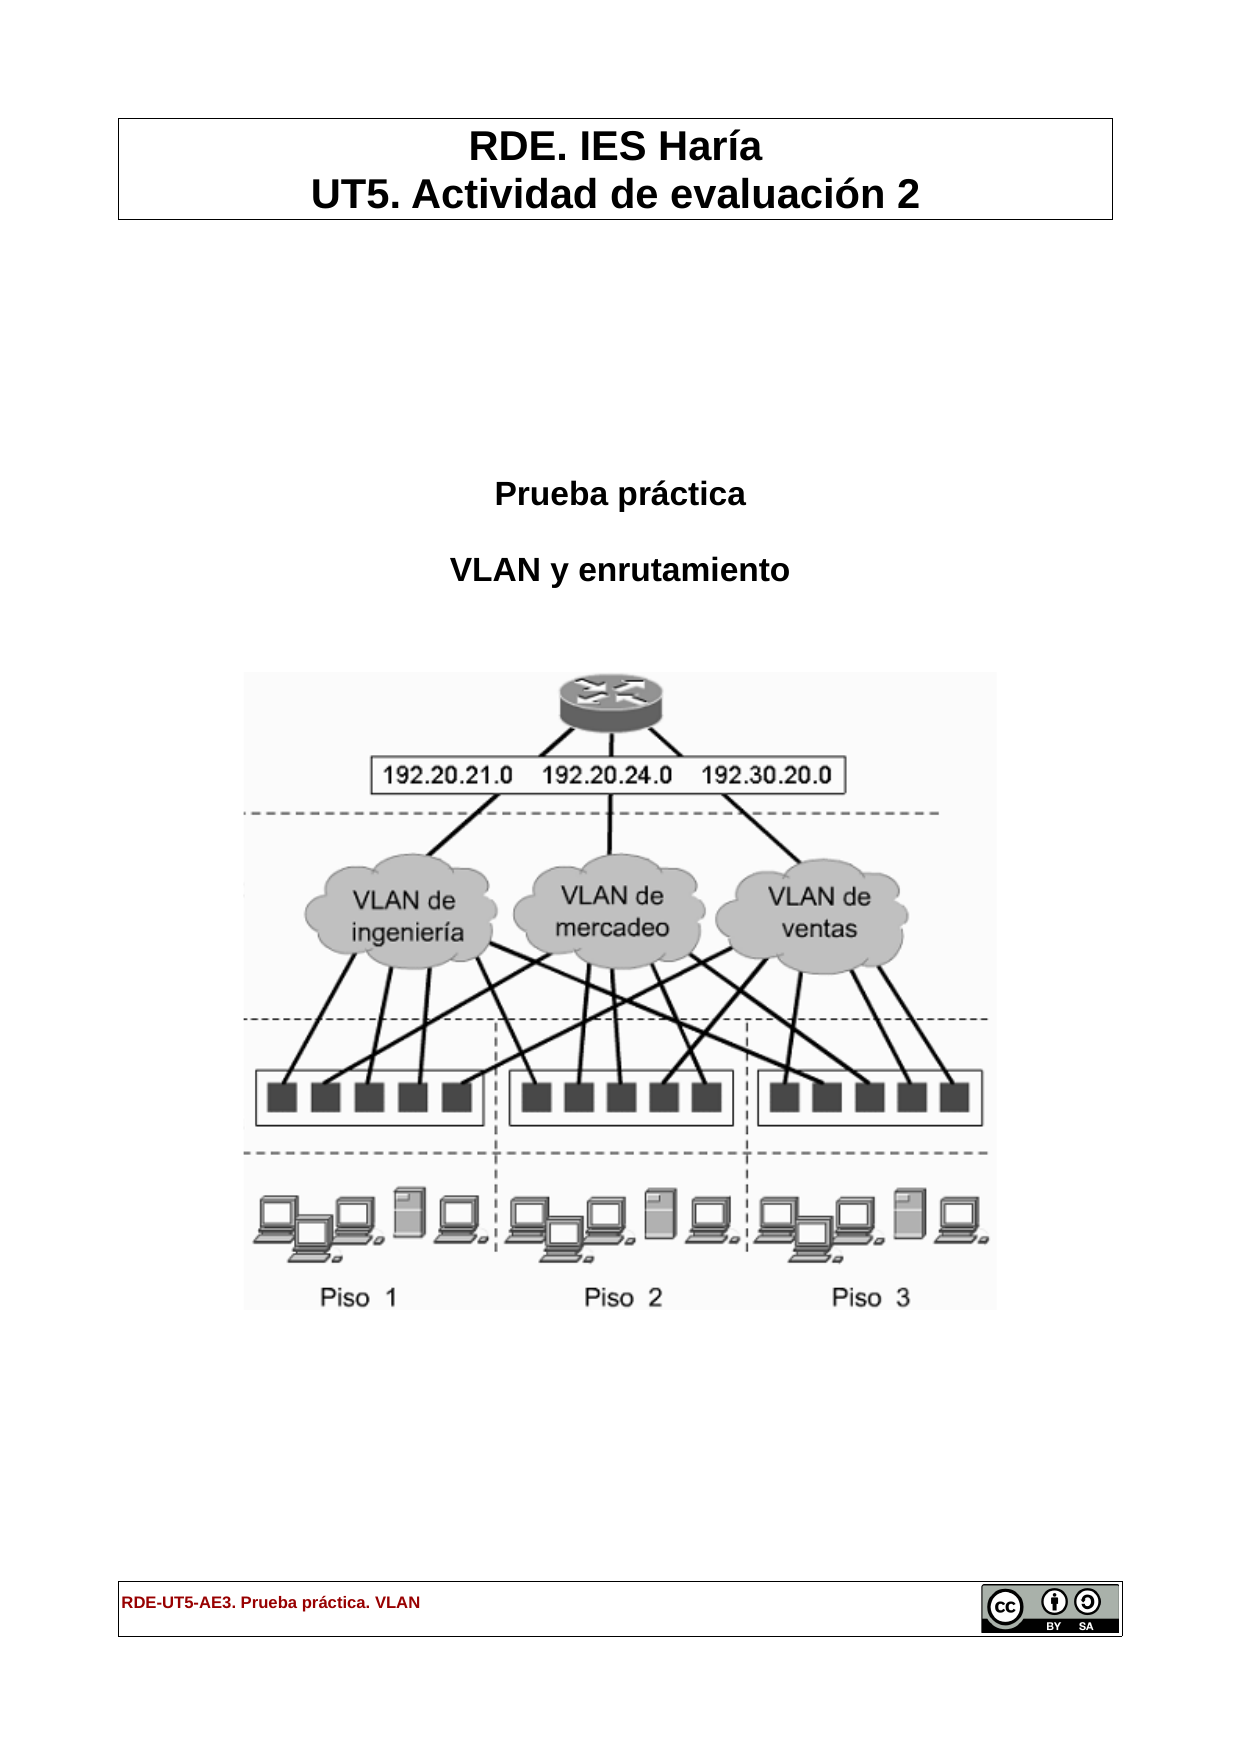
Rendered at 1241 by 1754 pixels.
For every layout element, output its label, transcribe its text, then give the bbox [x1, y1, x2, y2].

subtitle Prueba práctica [118, 474, 1122, 512]
text UT5. Actividad de evaluación 2 [119, 166, 1112, 219]
picture [243, 672, 997, 1310]
text RDE. IES Haría [119, 119, 1112, 166]
subtitle VLAN y enrutamiento [118, 550, 1122, 588]
picture [981, 1584, 1119, 1633]
